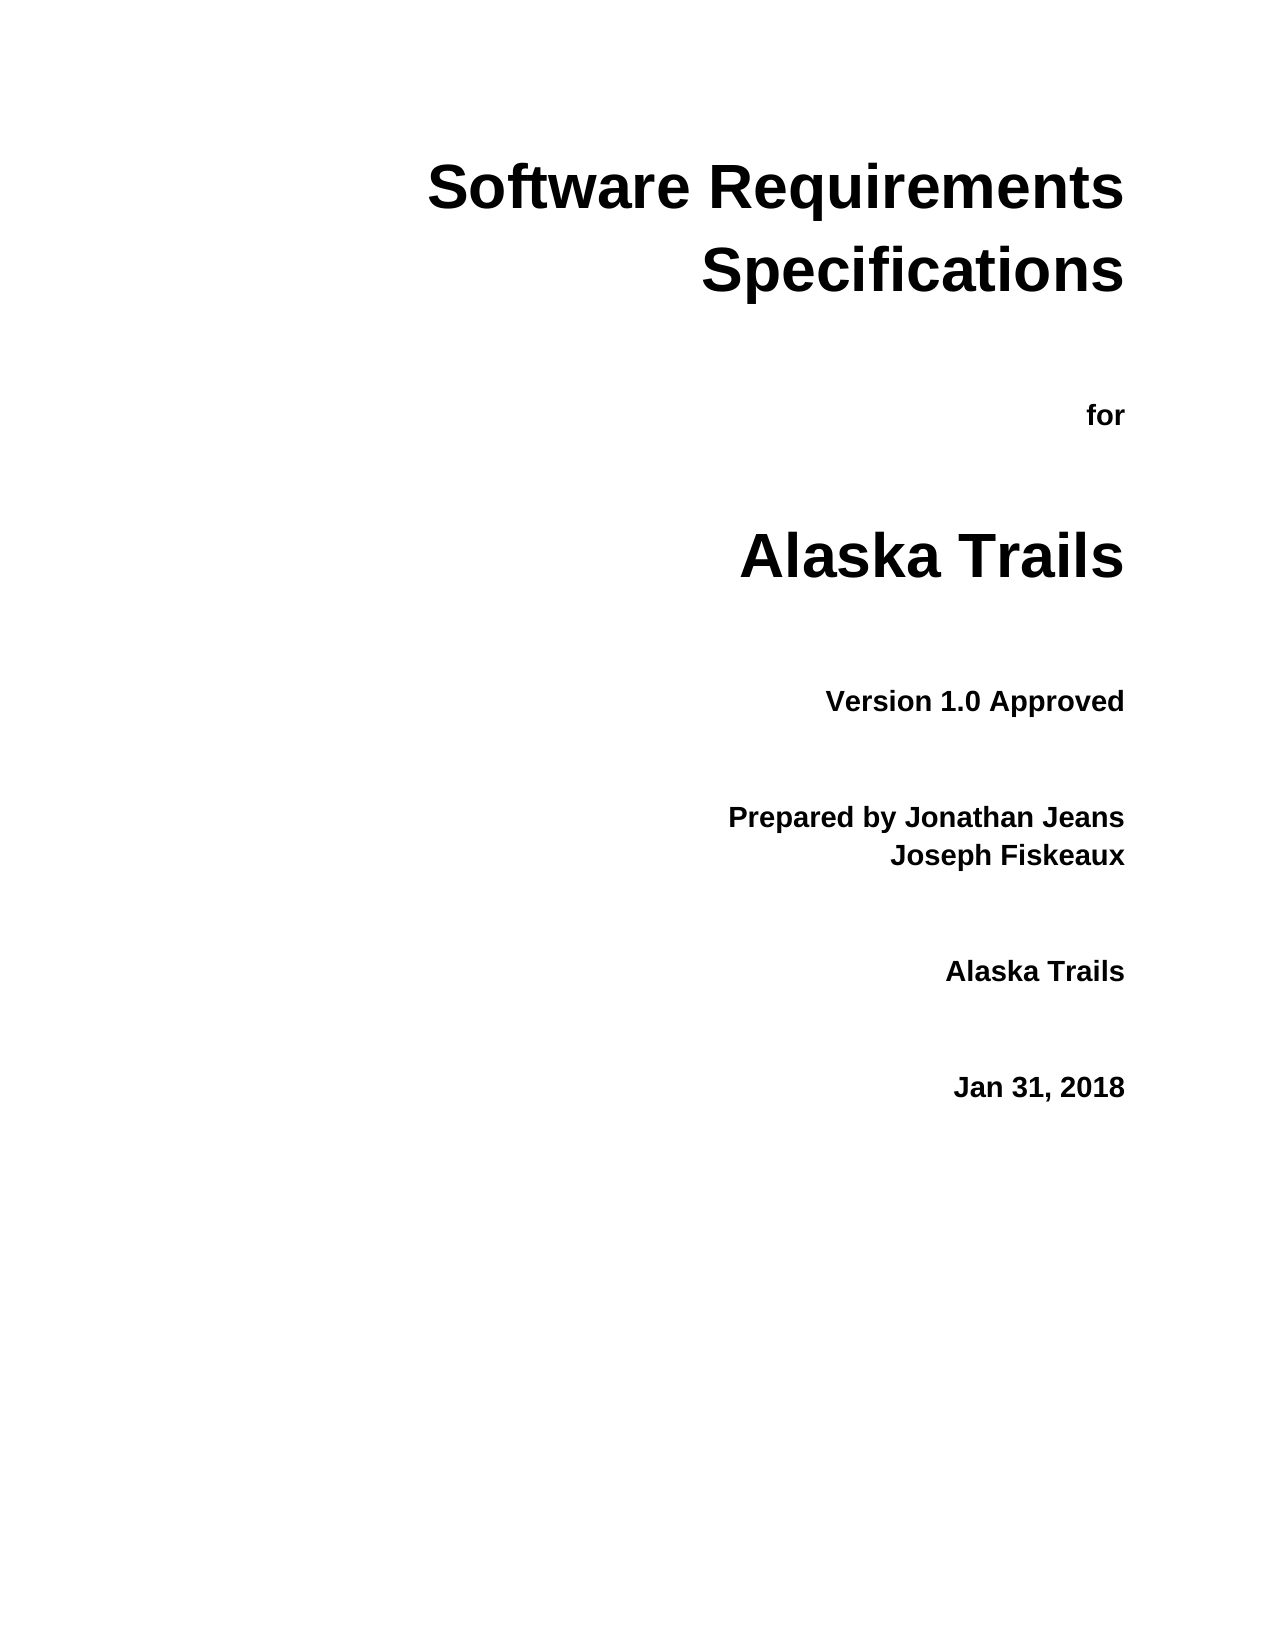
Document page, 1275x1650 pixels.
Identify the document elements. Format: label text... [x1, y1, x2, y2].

text Version 1.0 Approved [150, 684, 1125, 718]
text Alaska Trails [150, 519, 1125, 591]
text Joseph Fiskeaux [150, 838, 1125, 872]
text Alaska Trails [150, 954, 1125, 987]
text Jan 31, 2018 [150, 1069, 1125, 1103]
text Prepared by Jonathan Jeans [150, 800, 1125, 833]
text for [150, 398, 1125, 431]
text Software Requirements Specifications [150, 150, 1125, 304]
